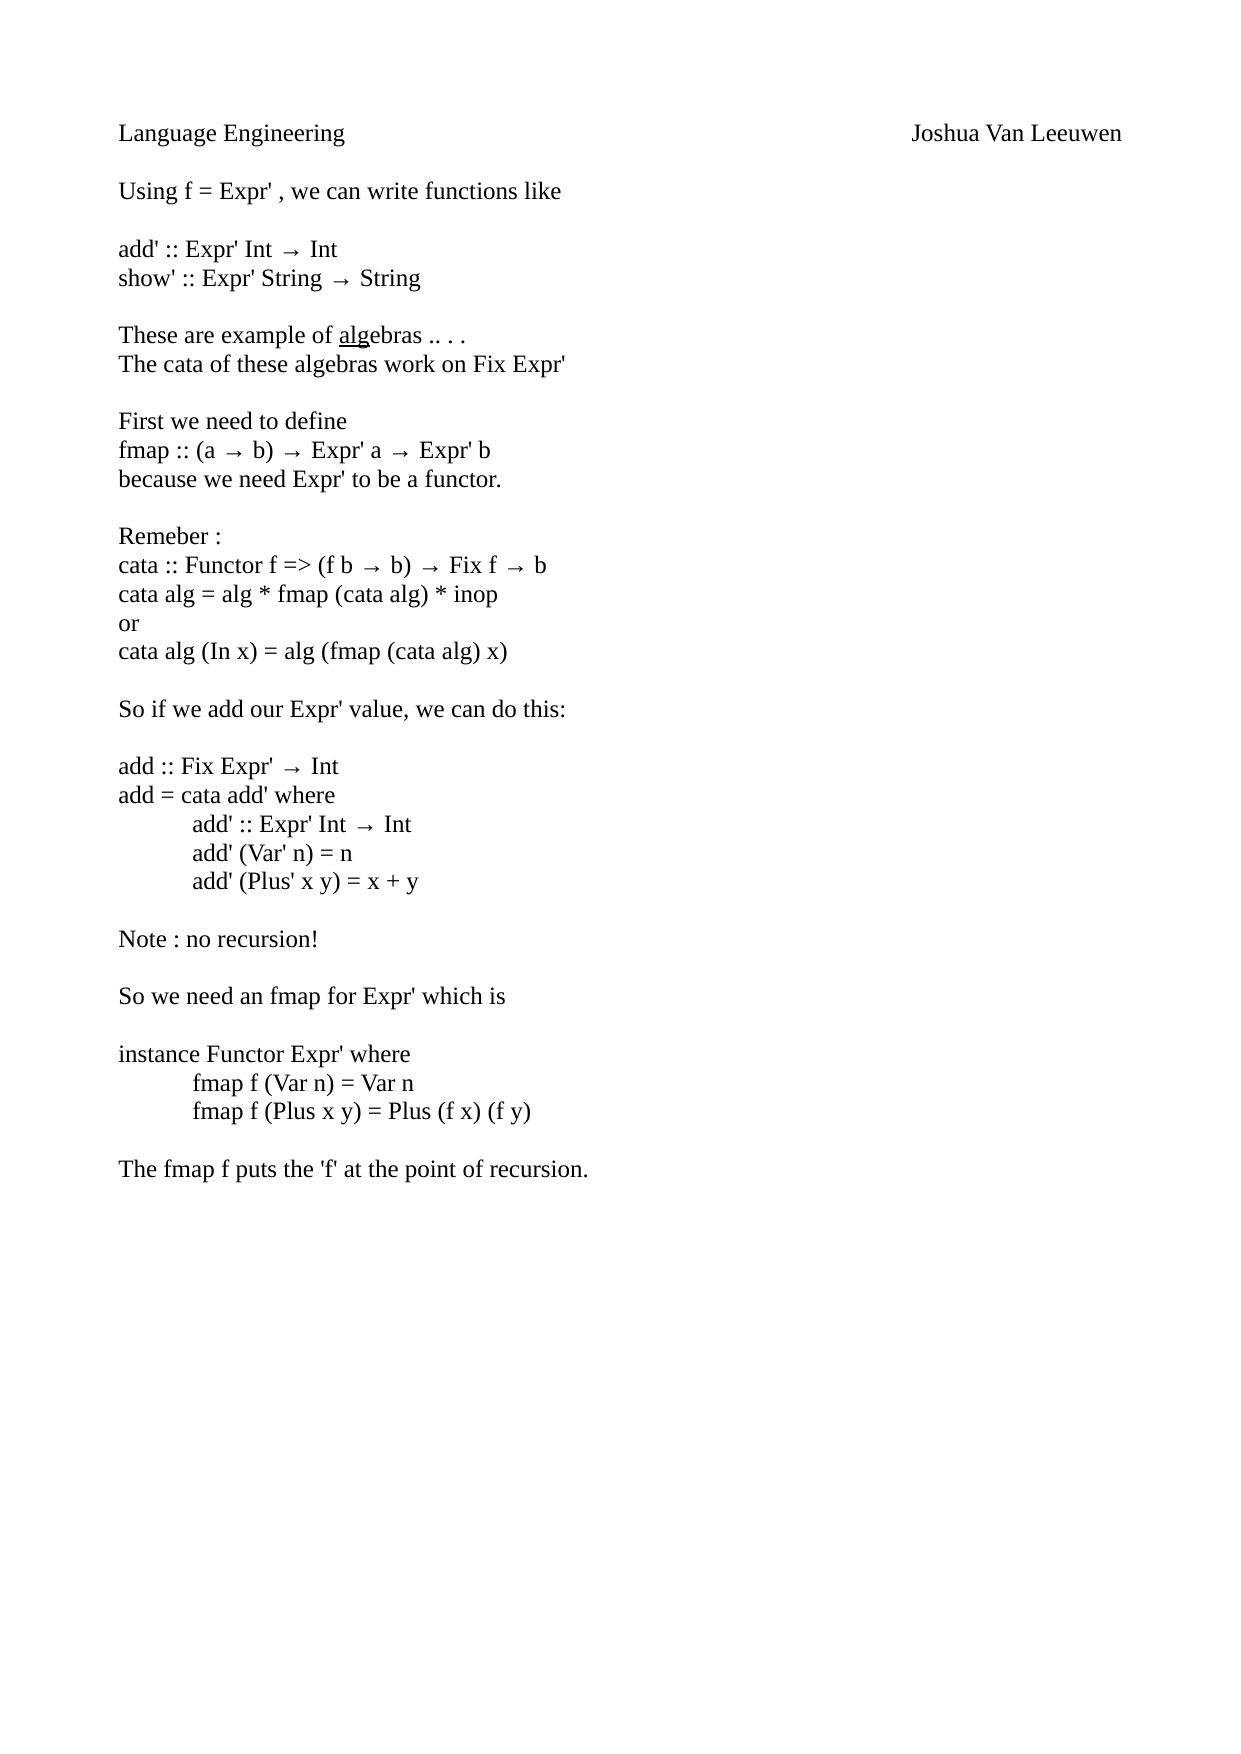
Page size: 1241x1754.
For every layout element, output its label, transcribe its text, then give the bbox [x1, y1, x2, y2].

text So we need an fmap for Expr' which is [118, 981, 1122, 1010]
text cata alg (In x) = alg (fmap (cata alg) x) [118, 636, 1122, 665]
text add' (Plus' x y) = x + y [118, 866, 1122, 895]
text or [118, 608, 1122, 636]
text So if we add our Expr' value, we can do this: [118, 694, 1122, 723]
text cata alg = alg * fmap (cata alg) * inop [118, 579, 1122, 608]
text Remeber : [118, 521, 1122, 550]
text The fmap f puts the 'f' at the point of recursion. [118, 1154, 1122, 1183]
text fmap f (Var n) = Var n [118, 1068, 1122, 1096]
text instance Functor Expr' where [118, 1039, 1122, 1068]
text because we need Expr' to be a functor. [118, 464, 1122, 493]
text fmap :: (a → b) → Expr' a → Expr' b [118, 435, 1122, 464]
text fmap f (Plus x y) = Plus (f x) (f y) [118, 1096, 1122, 1125]
text These are example of algebras .. . . [118, 320, 1122, 349]
text cata :: Functor f => (f b → b) → Fix f → b [118, 550, 1122, 579]
text add = cata add' where [118, 780, 1122, 809]
text First we need to define [118, 406, 1122, 435]
text add :: Fix Expr' → Int [118, 751, 1122, 780]
text add' :: Expr' Int → Int [118, 809, 1122, 838]
text The cata of these algebras work on Fix Expr' [118, 349, 1122, 378]
text add' (Var' n) = n [118, 838, 1122, 866]
text Using f = Expr' , we can write functions like [118, 176, 1122, 205]
text add' :: Expr' Int → Int [118, 234, 1122, 263]
text Note : no recursion! [118, 924, 1122, 953]
text show' :: Expr' String → String [118, 263, 1122, 291]
